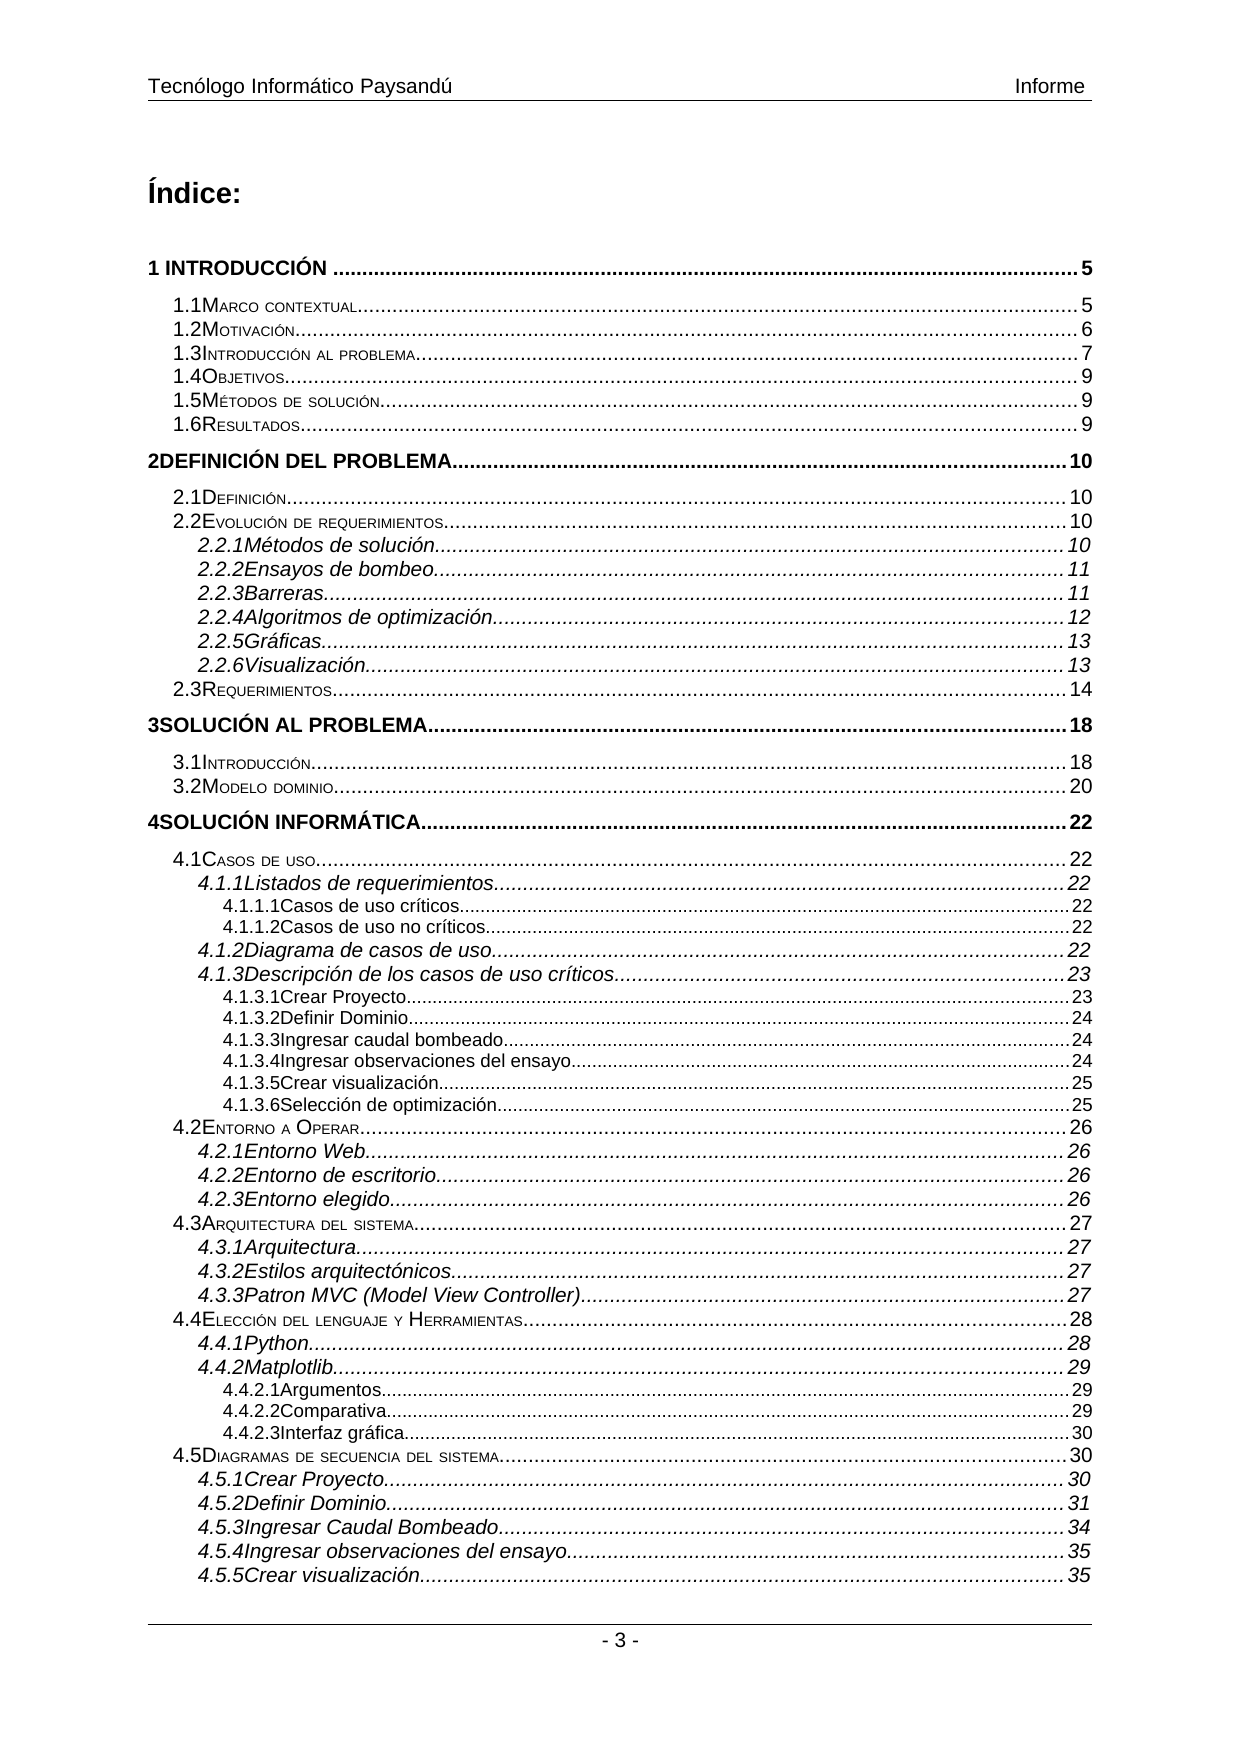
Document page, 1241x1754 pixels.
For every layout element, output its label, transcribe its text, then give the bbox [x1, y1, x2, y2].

text 4.3Arquitectura del sistema 27 [173, 1211, 1092, 1235]
text 1 Introducción 5 [148, 256, 1092, 280]
text 2.2Evolución de requerimientos 10 [173, 509, 1092, 533]
text 3Solución al problema 18 [148, 713, 1092, 737]
text 4.3.2Estilos arquitectónicos 27 [198, 1259, 1092, 1283]
text 4.3.3Patron MVC (Model View Controller) 27 [198, 1283, 1092, 1307]
text 1.4Objetivos 9 [173, 364, 1092, 388]
text 4.5Diagramas de secuencia del sistema 30 [173, 1443, 1092, 1467]
text 4.2.2Entorno de escritorio 26 [198, 1163, 1092, 1187]
text 4.2.1Entorno Web 26 [198, 1139, 1092, 1163]
text Índice: [148, 176, 1092, 210]
text 2.2.3Barreras 11 [198, 581, 1092, 605]
text 2.2.4Algoritmos de optimización 12 [198, 605, 1092, 629]
text 2.2.1Métodos de solución 10 [198, 533, 1092, 557]
text 4.5.1Crear Proyecto 30 [198, 1467, 1092, 1491]
text 4Solución informática 22 [148, 810, 1092, 834]
text 2Definición del problema 10 [148, 449, 1092, 473]
text 4.5.4Ingresar observaciones del ensayo 35 [198, 1539, 1092, 1563]
text 4.1.1.1Casos de uso críticos 22 [223, 894, 1092, 916]
text 4.4.2.2Comparativa 29 [223, 1400, 1092, 1422]
text 4.1.3.2Definir Dominio 24 [223, 1007, 1092, 1029]
text 4.1.3.6Selección de optimización 25 [223, 1093, 1092, 1115]
text 1.1Marco contextual 5 [173, 292, 1092, 316]
text 4.4.2.3Interfaz gráfica 30 [223, 1422, 1092, 1443]
text 4.1.1.2Casos de uso no críticos 22 [223, 916, 1092, 938]
text 4.1Casos de uso 22 [173, 847, 1092, 871]
text 4.2Entorno a Operar 26 [173, 1115, 1092, 1139]
text 2.2.2Ensayos de bombeo 11 [198, 557, 1092, 581]
text 4.4.1Python 28 [198, 1331, 1092, 1354]
text 4.1.3.1Crear Proyecto 23 [223, 986, 1092, 1007]
text 2.2.5Gráficas 13 [198, 629, 1092, 653]
text 4.5.3Ingresar Caudal Bombeado 34 [198, 1515, 1092, 1539]
text 3.2Modelo dominio 20 [173, 774, 1092, 798]
text 4.1.3.5Crear visualización 25 [223, 1072, 1092, 1093]
text 2.1Definición 10 [173, 485, 1092, 509]
text 4.1.1Listados de requerimientos 22 [198, 871, 1092, 894]
text 4.4.2Matplotlib 29 [198, 1354, 1092, 1378]
text 1.5Métodos de solución 9 [173, 388, 1092, 412]
text 4.1.3Descripción de los casos de uso críticos 23 [198, 962, 1092, 986]
text 4.5.2Definir Dominio 31 [198, 1491, 1092, 1515]
text 4.1.2Diagrama de casos de uso 22 [198, 938, 1092, 962]
text 2.2.6Visualización 13 [198, 653, 1092, 677]
text 2.3Requerimientos 14 [173, 677, 1092, 701]
text 1.3Introducción al problema 7 [173, 340, 1092, 364]
text 4.2.3Entorno elegido 26 [198, 1187, 1092, 1211]
text 4.1.3.4Ingresar observaciones del ensayo 24 [223, 1050, 1092, 1072]
text 1.2Motivación 6 [173, 316, 1092, 340]
text 4.4Elección del lenguaje y Herramientas 28 [173, 1307, 1092, 1331]
text 4.4.2.1Argumentos 29 [223, 1378, 1092, 1400]
text 1.6Resultados 9 [173, 412, 1092, 436]
text 4.1.3.3Ingresar caudal bombeado 24 [223, 1029, 1092, 1050]
text 4.5.5Crear visualización 35 [198, 1563, 1092, 1587]
text 4.3.1Arquitectura 27 [198, 1235, 1092, 1259]
text 3.1Introducción 18 [173, 750, 1092, 774]
